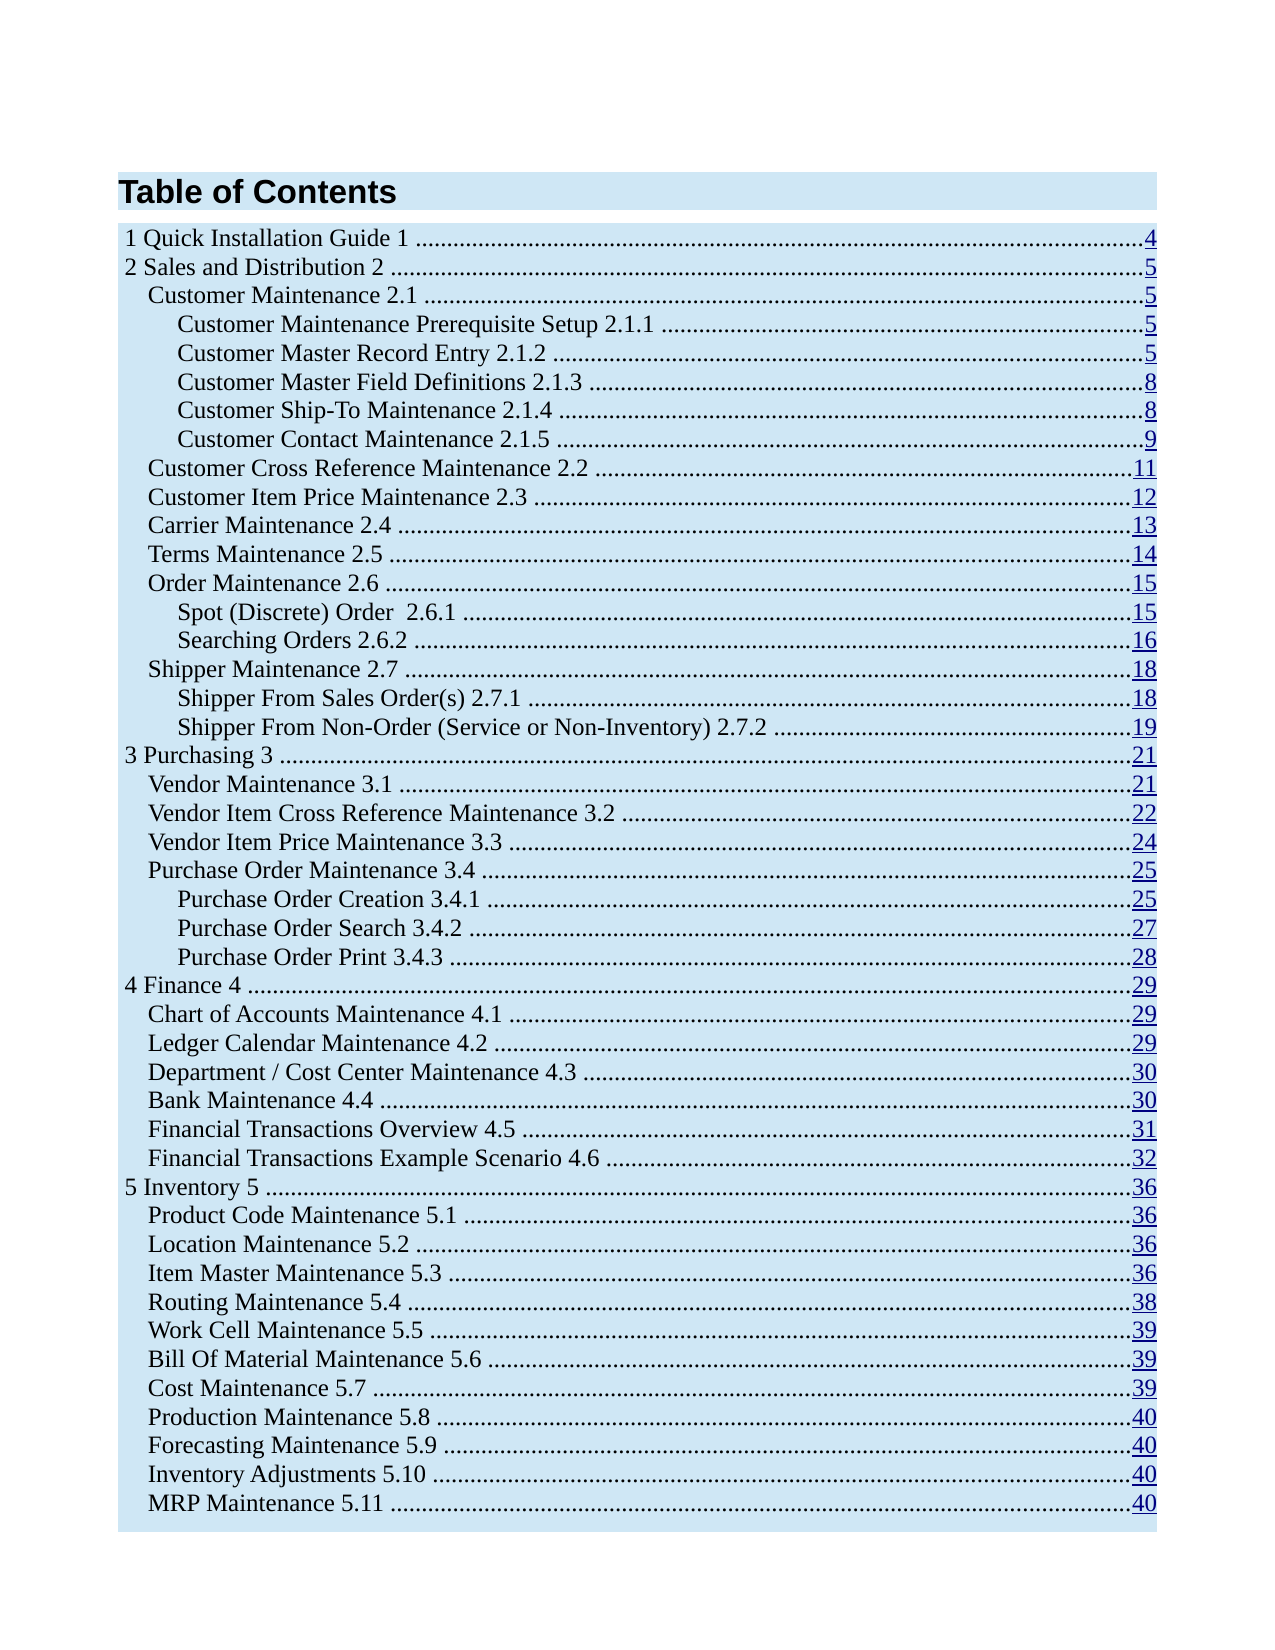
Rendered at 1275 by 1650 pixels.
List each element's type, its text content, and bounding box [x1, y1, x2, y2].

text Shipper From Sales Order(s) 2.7.1 18 [177, 683, 1157, 712]
text Financial Transactions Overview 4.5 31 [148, 1114, 1157, 1143]
text Chart of Accounts Maintenance 4.1 29 [148, 999, 1157, 1028]
text Item Master Maintenance 5.3 36 [148, 1258, 1157, 1287]
text Customer Contact Maintenance 2.1.5 9 [177, 424, 1157, 453]
text Customer Ship-To Maintenance 2.1.4 8 [177, 395, 1157, 424]
text Customer Master Field Definitions 2.1.3 8 [177, 367, 1157, 395]
text Terms Maintenance 2.5 14 [148, 539, 1157, 568]
subtitle Table of Contents [118, 172, 1157, 210]
text Work Cell Maintenance 5.5 39 [148, 1315, 1157, 1344]
text Shipper From Non-Order (Service or Non-Inventory) 2.7.2 19 [177, 712, 1157, 740]
text Spot (Discrete) Order 2.6.1 15 [177, 597, 1157, 625]
text Financial Transactions Example Scenario 4.6 32 [148, 1143, 1157, 1172]
text Product Code Maintenance 5.1 36 [148, 1200, 1157, 1229]
text Purchase Order Print 3.4.3 28 [177, 942, 1157, 970]
text Bank Maintenance 4.4 30 [148, 1085, 1157, 1114]
text Cost Maintenance 5.7 39 [148, 1373, 1157, 1402]
text 5 Inventory 5 36 [118, 1172, 1157, 1200]
text Production Maintenance 5.8 40 [148, 1402, 1157, 1430]
text Inventory Adjustments 5.10 40 [148, 1459, 1157, 1488]
text 1 Quick Installation Guide 1 4 [118, 223, 1157, 252]
text Customer Master Record Entry 2.1.2 5 [177, 338, 1157, 367]
text Shipper Maintenance 2.7 18 [148, 654, 1157, 683]
text 2 Sales and Distribution 2 5 [118, 252, 1157, 280]
text Carrier Maintenance 2.4 13 [148, 510, 1157, 539]
text Location Maintenance 5.2 36 [148, 1229, 1157, 1258]
text Forecasting Maintenance 5.9 40 [148, 1430, 1157, 1459]
text Customer Item Price Maintenance 2.3 12 [148, 482, 1157, 510]
text Purchase Order Search 3.4.2 27 [177, 913, 1157, 942]
text MRP Maintenance 5.11 40 [148, 1488, 1157, 1517]
text Ledger Calendar Maintenance 4.2 29 [148, 1028, 1157, 1057]
text Vendor Item Cross Reference Maintenance 3.2 22 [148, 798, 1157, 827]
text Bill Of Material Maintenance 5.6 39 [148, 1344, 1157, 1373]
text Purchase Order Creation 3.4.1 25 [177, 884, 1157, 913]
text Customer Maintenance Prerequisite Setup 2.1.1 5 [177, 309, 1157, 338]
text Routing Maintenance 5.4 38 [148, 1287, 1157, 1315]
text 3 Purchasing 3 21 [118, 740, 1157, 769]
text Vendor Item Price Maintenance 3.3 24 [148, 827, 1157, 855]
text Department / Cost Center Maintenance 4.3 30 [148, 1057, 1157, 1085]
text Customer Cross Reference Maintenance 2.2 11 [148, 453, 1157, 482]
text Searching Orders 2.6.2 16 [177, 625, 1157, 654]
text Purchase Order Maintenance 3.4 25 [148, 855, 1157, 884]
text Vendor Maintenance 3.1 21 [148, 769, 1157, 798]
text Order Maintenance 2.6 15 [148, 568, 1157, 597]
text 4 Finance 4 29 [118, 970, 1157, 999]
text Customer Maintenance 2.1 5 [148, 280, 1157, 309]
